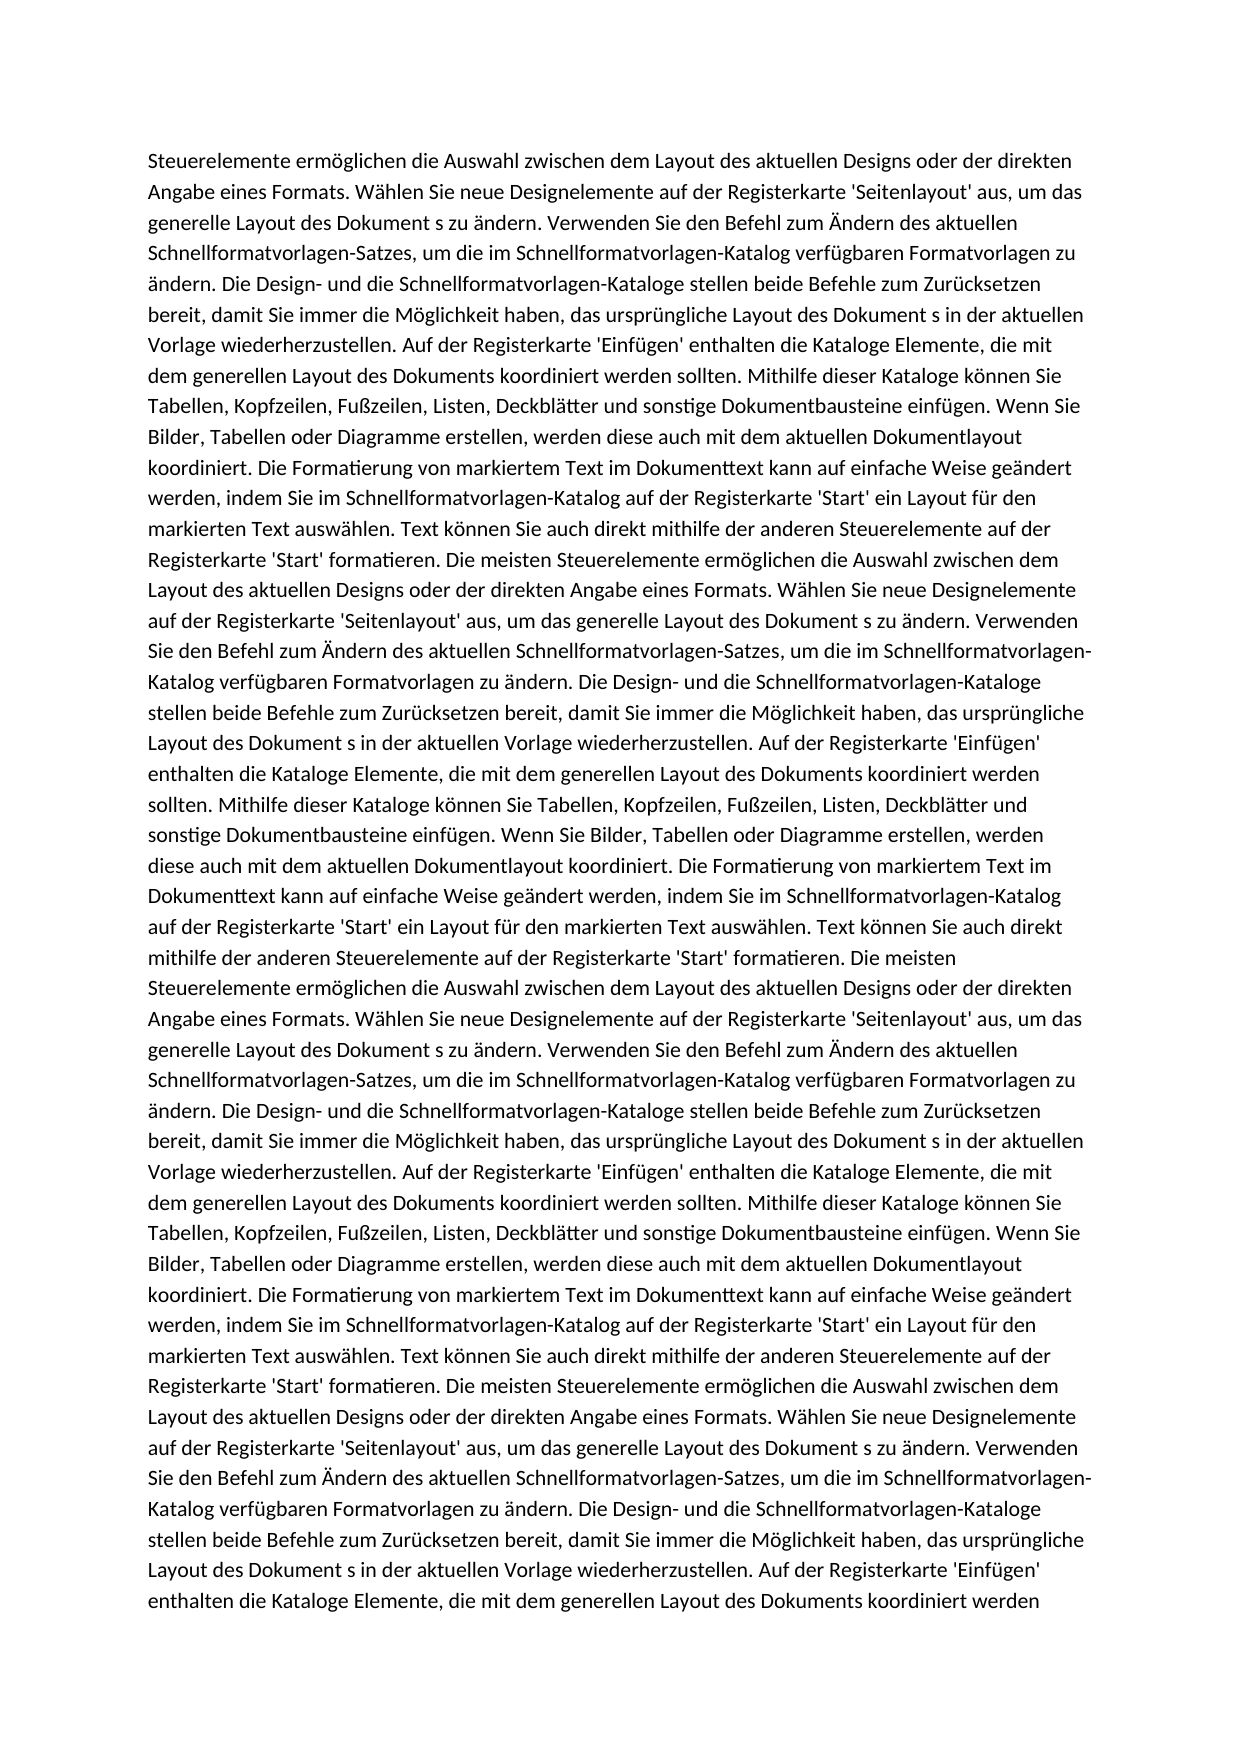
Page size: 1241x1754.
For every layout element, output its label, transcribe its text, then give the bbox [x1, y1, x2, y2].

text Steuerelemente ermöglichen die Auswahl zwischen dem Layout des aktuellen Designs oder der direkten Angabe eines Formats. Wählen Sie neue Designelemente auf der Registerkarte 'Seitenlayout' aus, um das generelle Layout des Dokument s zu ändern. Verwenden Sie den Befehl zum Ändern des aktuellen Schnellformatvorlagen-Satzes, um die im Schnellformatvorlagen-Katalog verfügbaren Formatvorlagen zu ändern. Die Design- und die Schnellformatvorlagen-Kataloge stellen beide Befehle zum Zurücksetzen bereit, damit Sie immer die Möglichkeit haben, das ursprüngliche Layout des Dokument s in der aktuellen Vorlage wiederherzustellen. Auf der Registerkarte 'Einfügen' enthalten die Kataloge Elemente, die mit dem generellen Layout des Dokuments koordiniert werden sollten. Mithilfe dieser Kataloge können Sie Tabellen, Kopfzeilen, Fußzeilen, Listen, Deckblätter und sonstige Dokumentbausteine einfügen. Wenn Sie Bilder, Tabellen oder Diagramme erstellen, werden diese auch mit dem aktuellen Dokumentlayout koordiniert. Die Formatierung von markiertem Text im Dokumenttext kann auf einfache Weise geändert werden, indem Sie im Schnellformatvorlagen-Katalog auf der Registerkarte 'Start' ein Layout für den markierten Text auswählen. Text können Sie auch direkt mithilfe der anderen Steuerelemente auf der Registerkarte 'Start' formatieren. Die meisten Steuerelemente ermöglichen die Auswahl zwischen dem Layout des aktuellen Designs oder der direkten Angabe eines Formats. Wählen Sie neue Designelemente auf der Registerkarte 'Seitenlayout' aus, um das generelle Layout des Dokument s zu ändern. Verwenden Sie den Befehl zum Ändern des aktuellen Schnellformatvorlagen-Satzes, um die im Schnellformatvorlagen-Katalog verfügbaren Formatvorlagen zu ändern. Die Design- und die Schnellformatvorlagen-Kataloge stellen beide Befehle zum Zurücksetzen bereit, damit Sie immer die Möglichkeit haben, das ursprüngliche Layout des Dokument s in der aktuellen Vorlage wiederherzustellen. Auf der Registerkarte 'Einfügen' enthalten die Kataloge Elemente, die mit dem generellen Layout des Dokuments koordiniert werden sollten. Mithilfe dieser Kataloge können Sie Tabellen, Kopfzeilen, Fußzeilen, Listen, Deckblätter und sonstige Dokumentbausteine einfügen. Wenn Sie Bilder, Tabellen oder Diagramme erstellen, werden diese auch mit dem aktuellen Dokumentlayout koordiniert. Die Formatierung von markiertem Text im Dokumenttext kann auf einfache Weise geändert werden, indem Sie im Schnellformatvorlagen-Katalog auf der Registerkarte 'Start' ein Layout für den markierten Text auswählen. Text können Sie auch direkt mithilfe der anderen Steuerelemente auf der Registerkarte 'Start' formatieren. Die meisten Steuerelemente ermöglichen die Auswahl zwischen dem Layout des aktuellen Designs oder der direkten Angabe eines Formats. Wählen Sie neue Designelemente auf der Registerkarte 'Seitenlayout' aus, um das generelle Layout des Dokument s zu ändern. Verwenden Sie den Befehl zum Ändern des aktuellen Schnellformatvorlagen-Satzes, um die im Schnellformatvorlagen-Katalog verfügbaren Formatvorlagen zu ändern. Die Design- und die Schnellformatvorlagen-Kataloge stellen beide Befehle zum Zurücksetzen bereit, damit Sie immer die Möglichkeit haben, das ursprüngliche Layout des Dokument s in der aktuellen Vorlage wiederherzustellen. Auf der Registerkarte 'Einfügen' enthalten die Kataloge Elemente, die mit dem generellen Layout des Dokuments koordiniert werden sollten. Mithilfe dieser Kataloge können Sie Tabellen, Kopfzeilen, Fußzeilen, Listen, Deckblätter und sonstige Dokumentbausteine einfügen. Wenn Sie Bilder, Tabellen oder Diagramme erstellen, werden diese auch mit dem aktuellen Dokumentlayout koordiniert. Die Formatierung von markiertem Text im Dokumenttext kann auf einfache Weise geändert werden, indem Sie im Schnellformatvorlagen-Katalog auf der Registerkarte 'Start' ein Layout für den markierten Text auswählen. Text können Sie auch direkt mithilfe der anderen Steuerelemente auf der Registerkarte 'Start' formatieren. Die meisten Steuerelemente ermöglichen die Auswahl zwischen dem Layout des aktuellen Designs oder der direkten Angabe eines Formats. Wählen Sie neue Designelemente auf der Registerkarte 'Seitenlayout' aus, um das generelle Layout des Dokument s zu ändern. Verwenden Sie den Befehl zum Ändern des aktuellen Schnellformatvorlagen-Satzes, um die im Schnellformatvorlagen-Katalog verfügbaren Formatvorlagen zu ändern. Die Design- und die Schnellformatvorlagen-Kataloge stellen beide Befehle zum Zurücksetzen bereit, damit Sie immer die Möglichkeit haben, das ursprüngliche Layout des Dokument s in der aktuellen Vorlage wiederherzustellen. Auf der Registerkarte 'Einfügen' enthalten die Kataloge Elemente, die mit dem generellen Layout des Dokuments koordiniert werden [148, 148, 1092, 1614]
